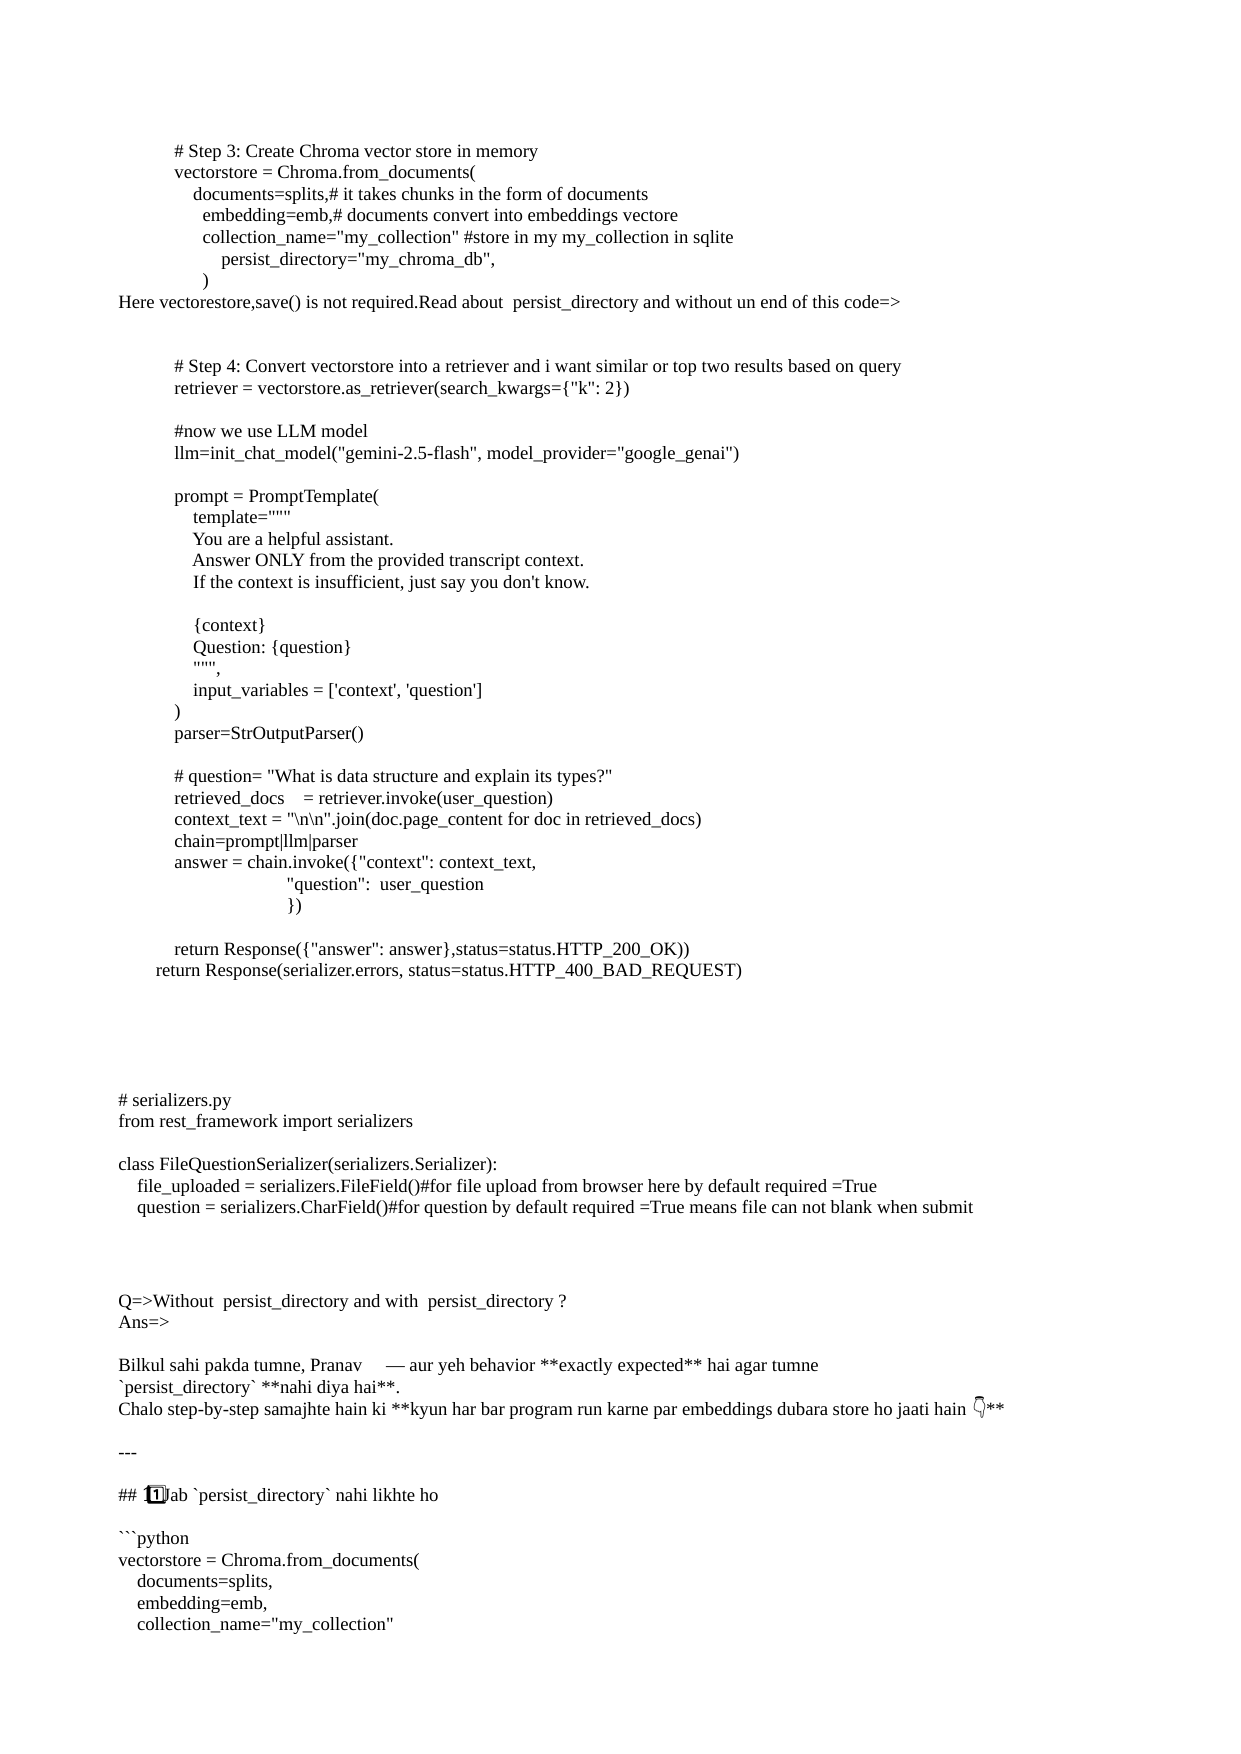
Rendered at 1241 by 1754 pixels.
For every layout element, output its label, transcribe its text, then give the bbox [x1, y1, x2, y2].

text embedding=emb, [118, 1592, 1122, 1613]
text context_text = "\n\n".join(doc.page_content for doc in retrieved_docs) [118, 808, 1122, 830]
text llm=init_chat_model("gemini-2.5-flash", model_provider="google_genai") [118, 442, 1122, 463]
text vectorstore = Chroma.from_documents( [118, 161, 1122, 183]
text Answer ONLY from the provided transcript context. [118, 549, 1122, 571]
text parser=StrOutputParser() [118, 722, 1122, 743]
text You are a helpful assistant. [118, 528, 1122, 549]
text #now we use LLM model [118, 420, 1122, 442]
text }) [118, 894, 1122, 916]
text Q=>Without persist_directory and with persist_directory ? [118, 1290, 1122, 1311]
text collection_name="my_collection" [118, 1613, 1122, 1635]
text return Response(serializer.errors, status=status.HTTP_400_BAD_REQUEST) [118, 959, 1122, 981]
text ```python [118, 1527, 1122, 1548]
text return Response({"answer": answer},status=status.HTTP_200_OK)) [118, 937, 1122, 959]
text retrieved_docs = retriever.invoke(user_question) [118, 787, 1122, 808]
text collection_name="my_collection" #store in my my_collection in sqlite [118, 226, 1122, 247]
text # question= "What is data structure and explain its types?" [118, 765, 1122, 787]
text documents=splits, [118, 1570, 1122, 1592]
text retriever = vectorstore.as_retriever(search_kwargs={"k": 2}) [118, 377, 1122, 398]
text class FileQuestionSerializer(serializers.Serializer): [118, 1153, 1122, 1175]
text question = serializers.CharField()#for question by default required =True means file can not blank when submit [118, 1196, 1122, 1218]
text # serializers.py [118, 1088, 1122, 1110]
text vectorstore = Chroma.from_documents( [118, 1548, 1122, 1570]
text Bilkul sahi pakda tumne, Pranav 👏 — aur yeh behavior **exactly expected** hai agar tumne [118, 1354, 1122, 1376]
text # Step 4: Convert vectorstore into a retriever and i want similar or top two results based on query [118, 355, 1122, 377]
text `persist_directory` **nahi diya hai**. [118, 1376, 1122, 1397]
text Here vectorestore,save() is not required.Read about persist_directory and without un end of this code=> [118, 291, 1122, 312]
text If the context is insufficient, just say you don't know. [118, 571, 1122, 592]
text chain=prompt|llm|parser [118, 830, 1122, 851]
text Question: {question} [118, 636, 1122, 657]
text input_variables = ['context', 'question'] [118, 679, 1122, 700]
text ) [118, 269, 1122, 291]
text "question": user_question [118, 873, 1122, 894]
text {context} [118, 614, 1122, 636]
text persist_directory="my_chroma_db", [118, 247, 1122, 269]
text documents=splits,# it takes chunks in the form of documents [118, 183, 1122, 204]
text from rest_framework import serializers [118, 1110, 1122, 1132]
text file_uploaded = serializers.FileField()#for file upload from browser here by default required =True [118, 1175, 1122, 1196]
text --- [118, 1441, 1122, 1462]
text template=""" [118, 506, 1122, 528]
text """, [118, 657, 1122, 679]
text prompt = PromptTemplate( [118, 485, 1122, 506]
text answer = chain.invoke({"context": context_text, [118, 851, 1122, 873]
text # Step 3: Create Chroma vector store in memory [118, 140, 1122, 161]
text embedding=emb,# documents convert into embeddings vectore [118, 204, 1122, 226]
text ) [118, 700, 1122, 722]
text Chalo step-by-step samajhte hain ki **kyun har bar program run karne par embeddings dubara store ho jaati hain 👇** [118, 1397, 1122, 1419]
text Ans=> [118, 1311, 1122, 1333]
text ## 🔹 1️⃣ Jab `persist_directory` nahi likhte ho [118, 1484, 1122, 1505]
